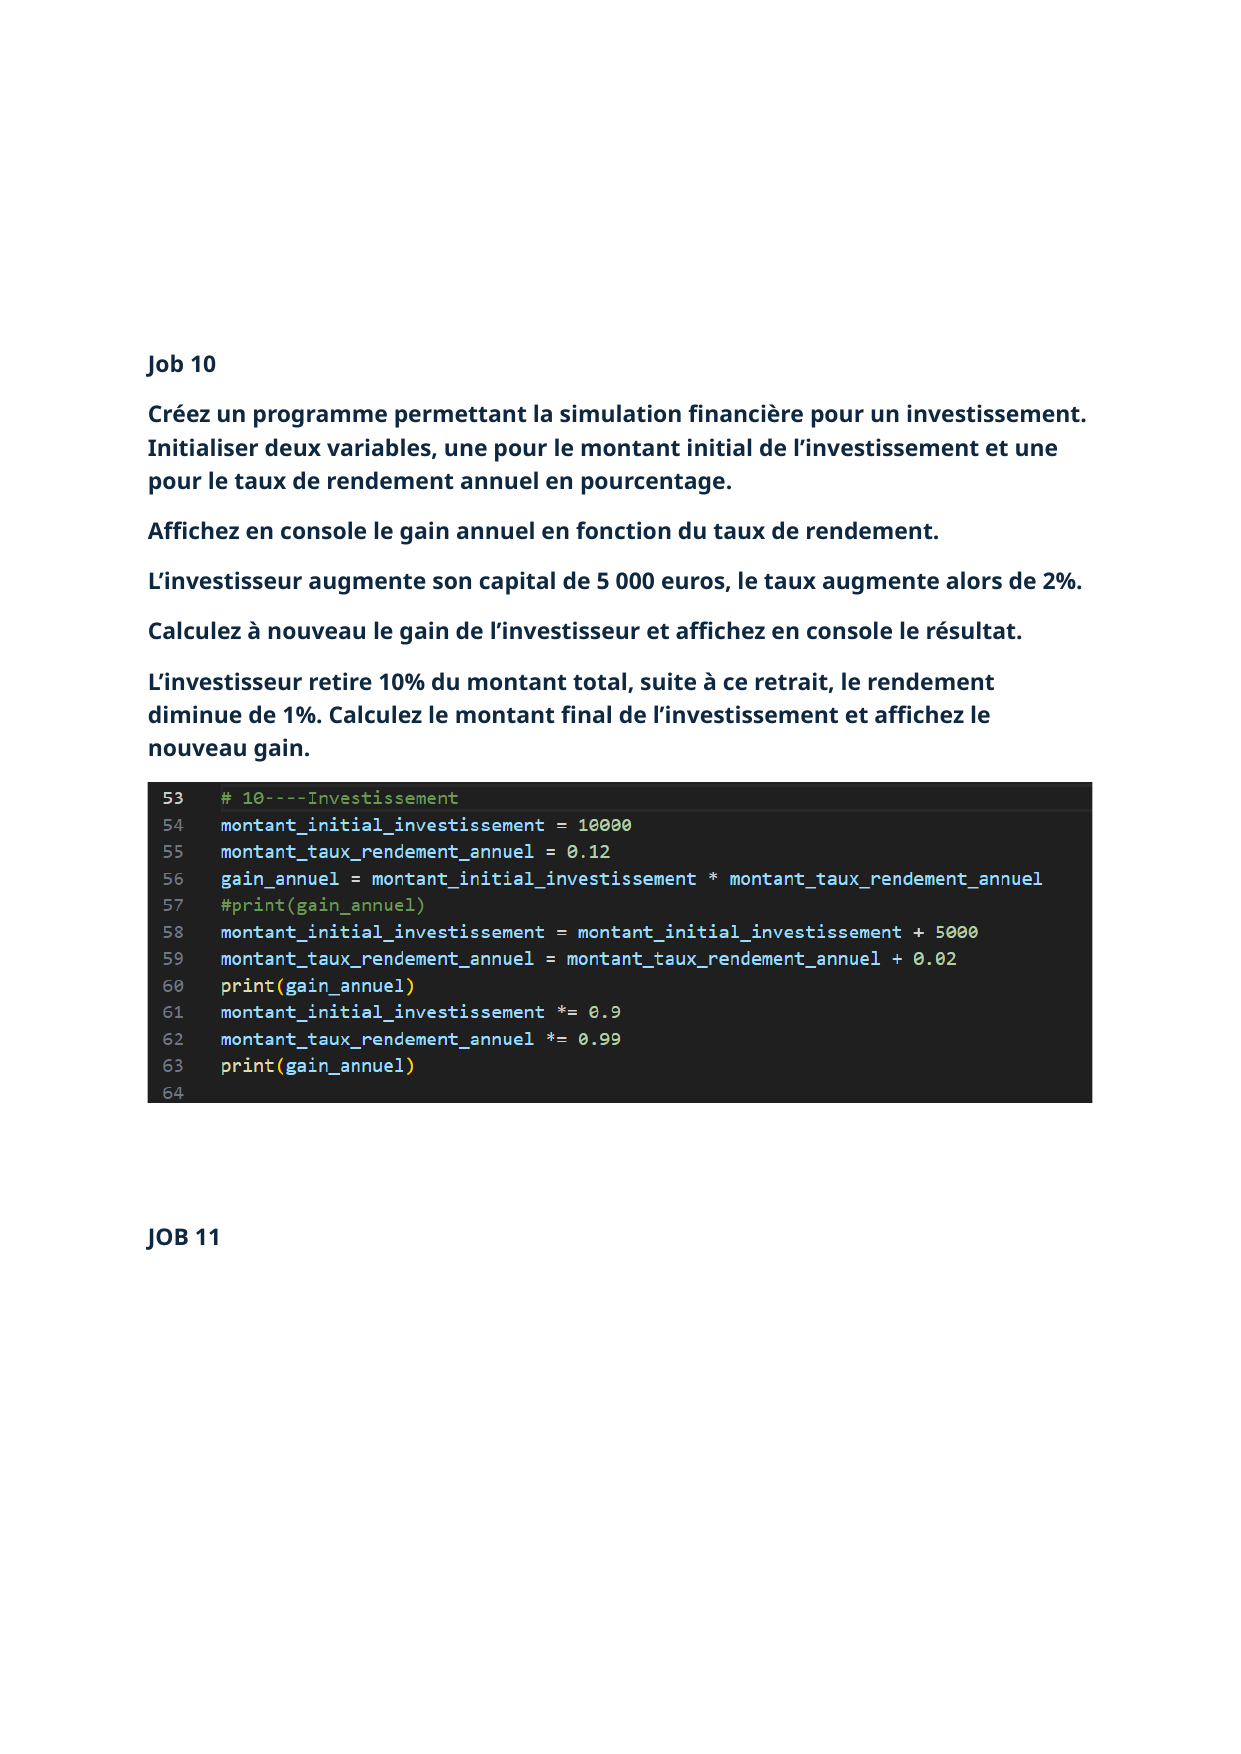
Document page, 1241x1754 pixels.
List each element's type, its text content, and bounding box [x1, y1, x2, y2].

text Créez un programme permettant la simulation financière pour un investissement. Initialiser deux variables, une pour le montant initial de l’investissement et une pour le taux de rendement annuel en pourcentage. [148, 398, 1093, 496]
text L’investisseur retire 10% du montant total, suite à ce retrait, le rendement diminue de 1%. Calculez le montant final de l’investissement et affichez le nouveau gain. [148, 665, 1093, 763]
text L’investisseur augmente son capital de 5 000 euros, le taux augmente alors de 2%. [148, 565, 1093, 596]
text JOB 11 [148, 1221, 1093, 1252]
text Affichez en console le gain annuel en fonction du taux de rendement. [148, 515, 1093, 546]
text Job 10 [148, 348, 1093, 379]
text Calculez à nouveau le gain de l’investisseur et affichez en console le résultat. [148, 615, 1093, 647]
